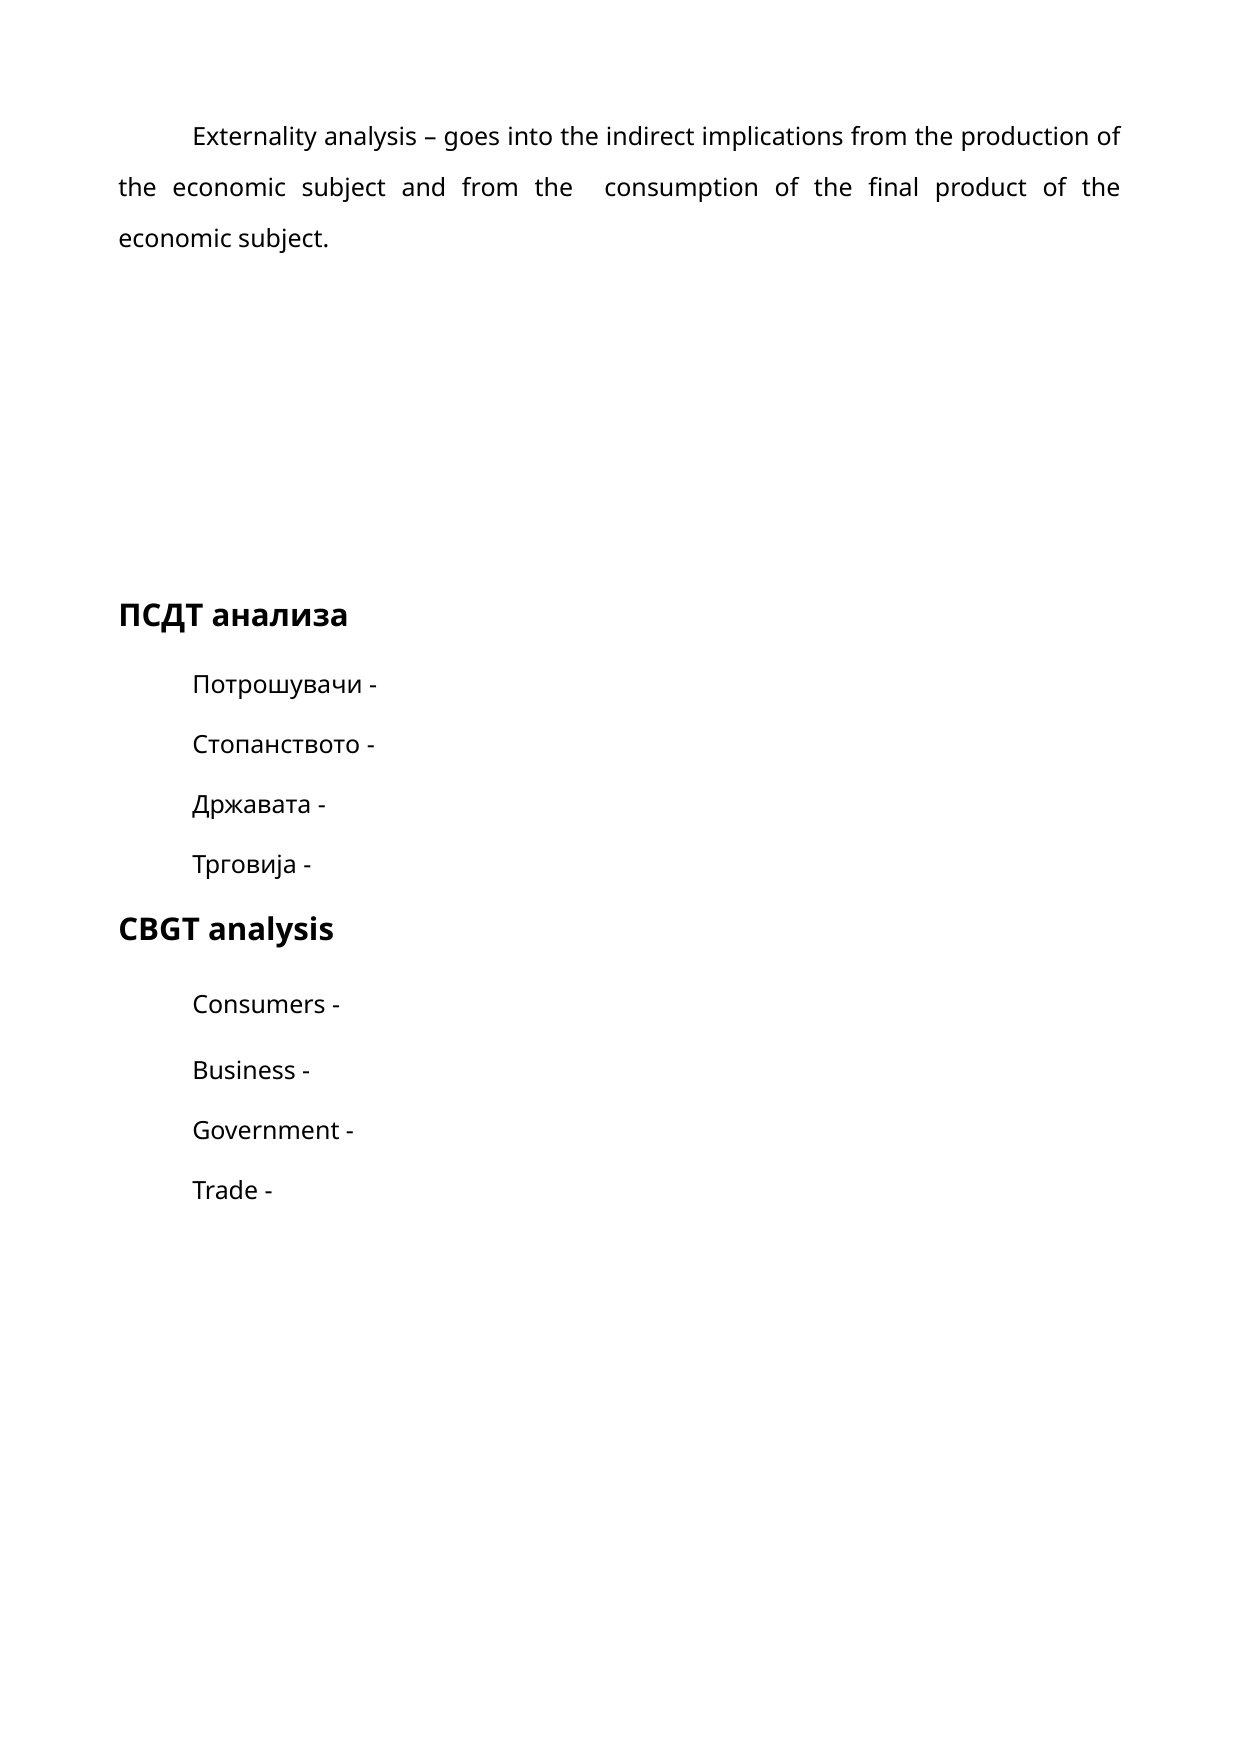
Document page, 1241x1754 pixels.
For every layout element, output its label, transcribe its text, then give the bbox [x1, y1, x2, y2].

text CBGT analysis [118, 907, 1122, 949]
text Стопанството - [118, 726, 1122, 761]
text Trade - [118, 1173, 1122, 1207]
text Business - [118, 1053, 1122, 1087]
text Government - [118, 1113, 1122, 1147]
text Потрошувачи - [118, 666, 1122, 700]
text Consumers - [118, 980, 1122, 1022]
text Државата - [118, 787, 1122, 821]
text Трговија - [118, 847, 1122, 881]
text Externality analysis – goes into the indirect implications from the production of the economic subject and from the consumption of the final product of the economic subject. [118, 118, 1122, 254]
text ПСДТ анализа [118, 593, 1122, 636]
